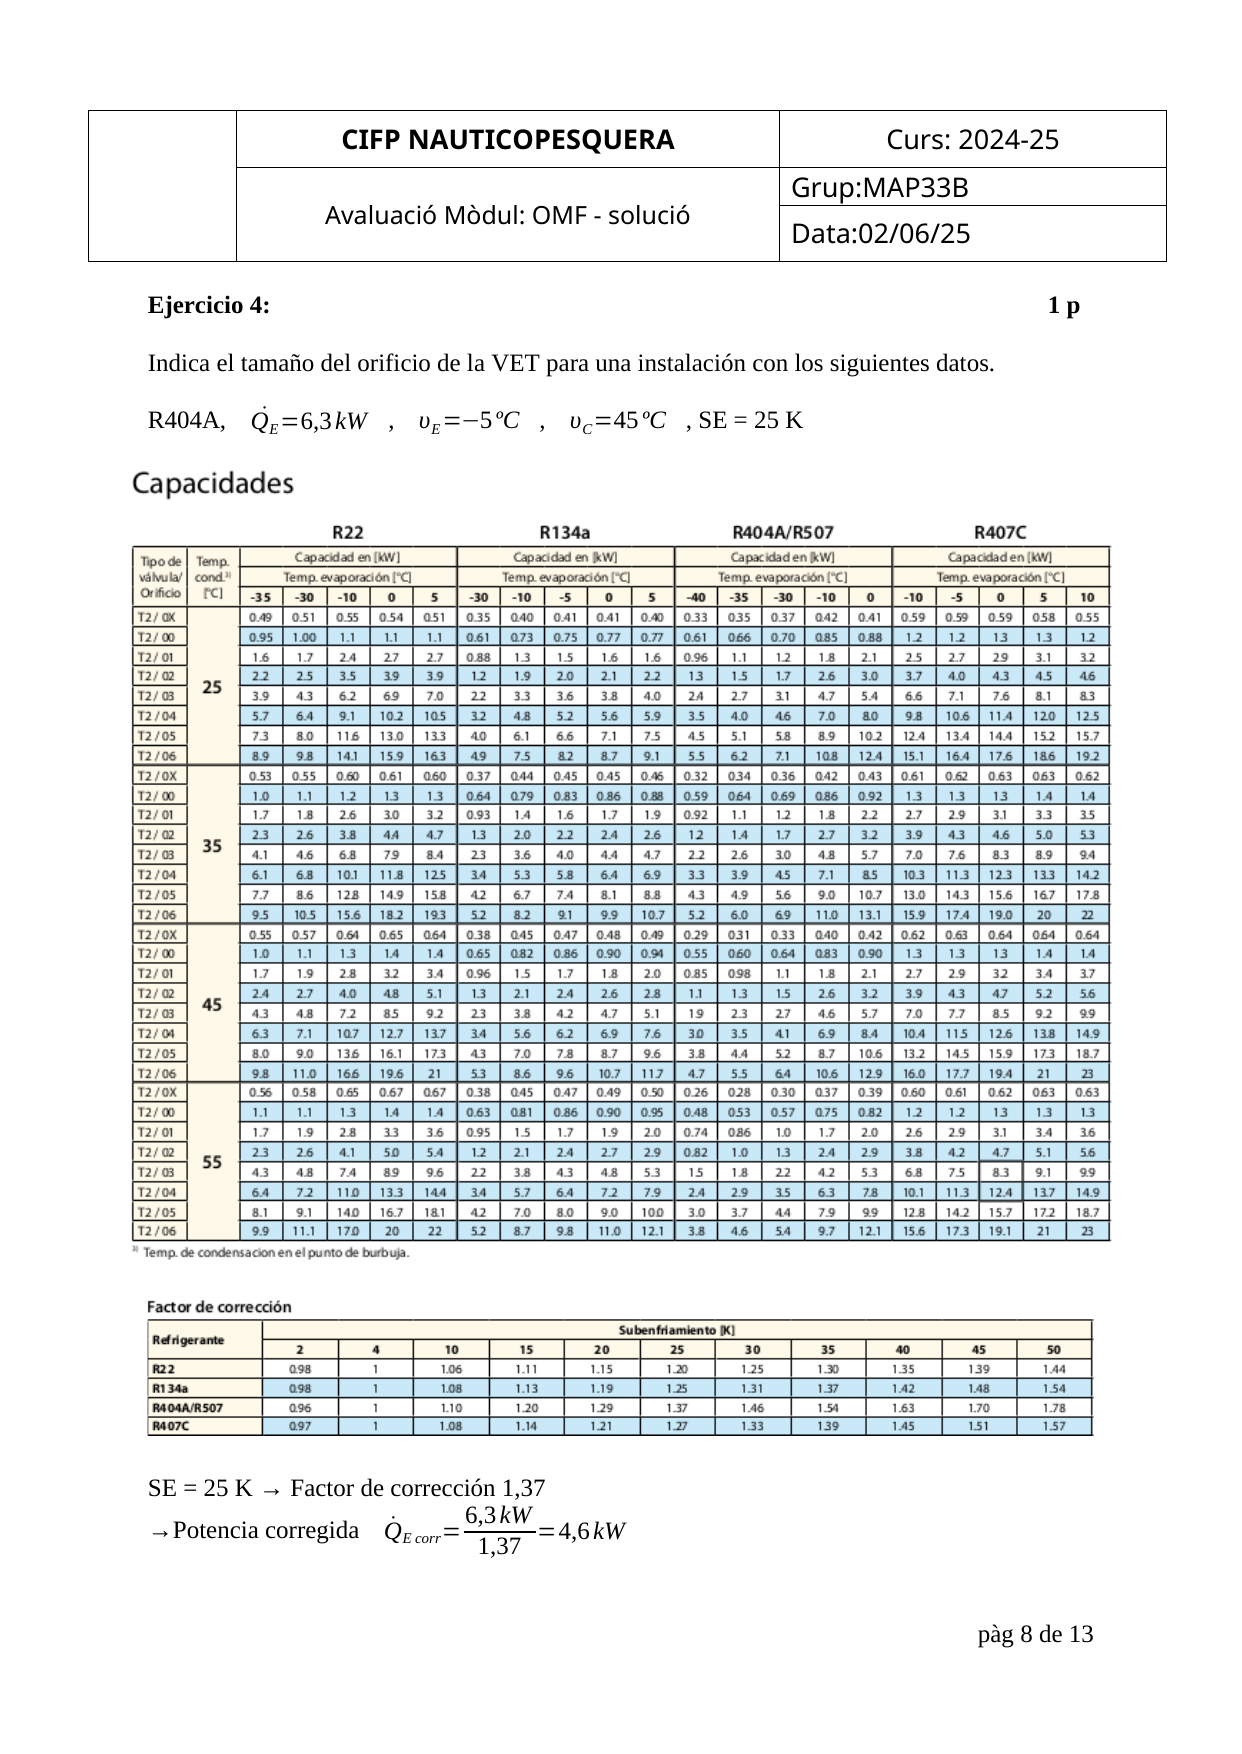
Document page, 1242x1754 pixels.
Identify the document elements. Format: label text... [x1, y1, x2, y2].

text R404A, , , , SE = 25 K [148, 405, 1094, 438]
picture [147, 1300, 1094, 1436]
text Indica el tamaño del orificio de la VET para una instalación con los siguientes datos. [148, 348, 1094, 377]
text →Potencia corregida [148, 1502, 1094, 1561]
text SE = 25 K → Factor de corrección 1,37 [148, 1473, 1094, 1502]
text Ejercicio 4: 1 p [148, 290, 1094, 319]
picture [118, 466, 1123, 1270]
